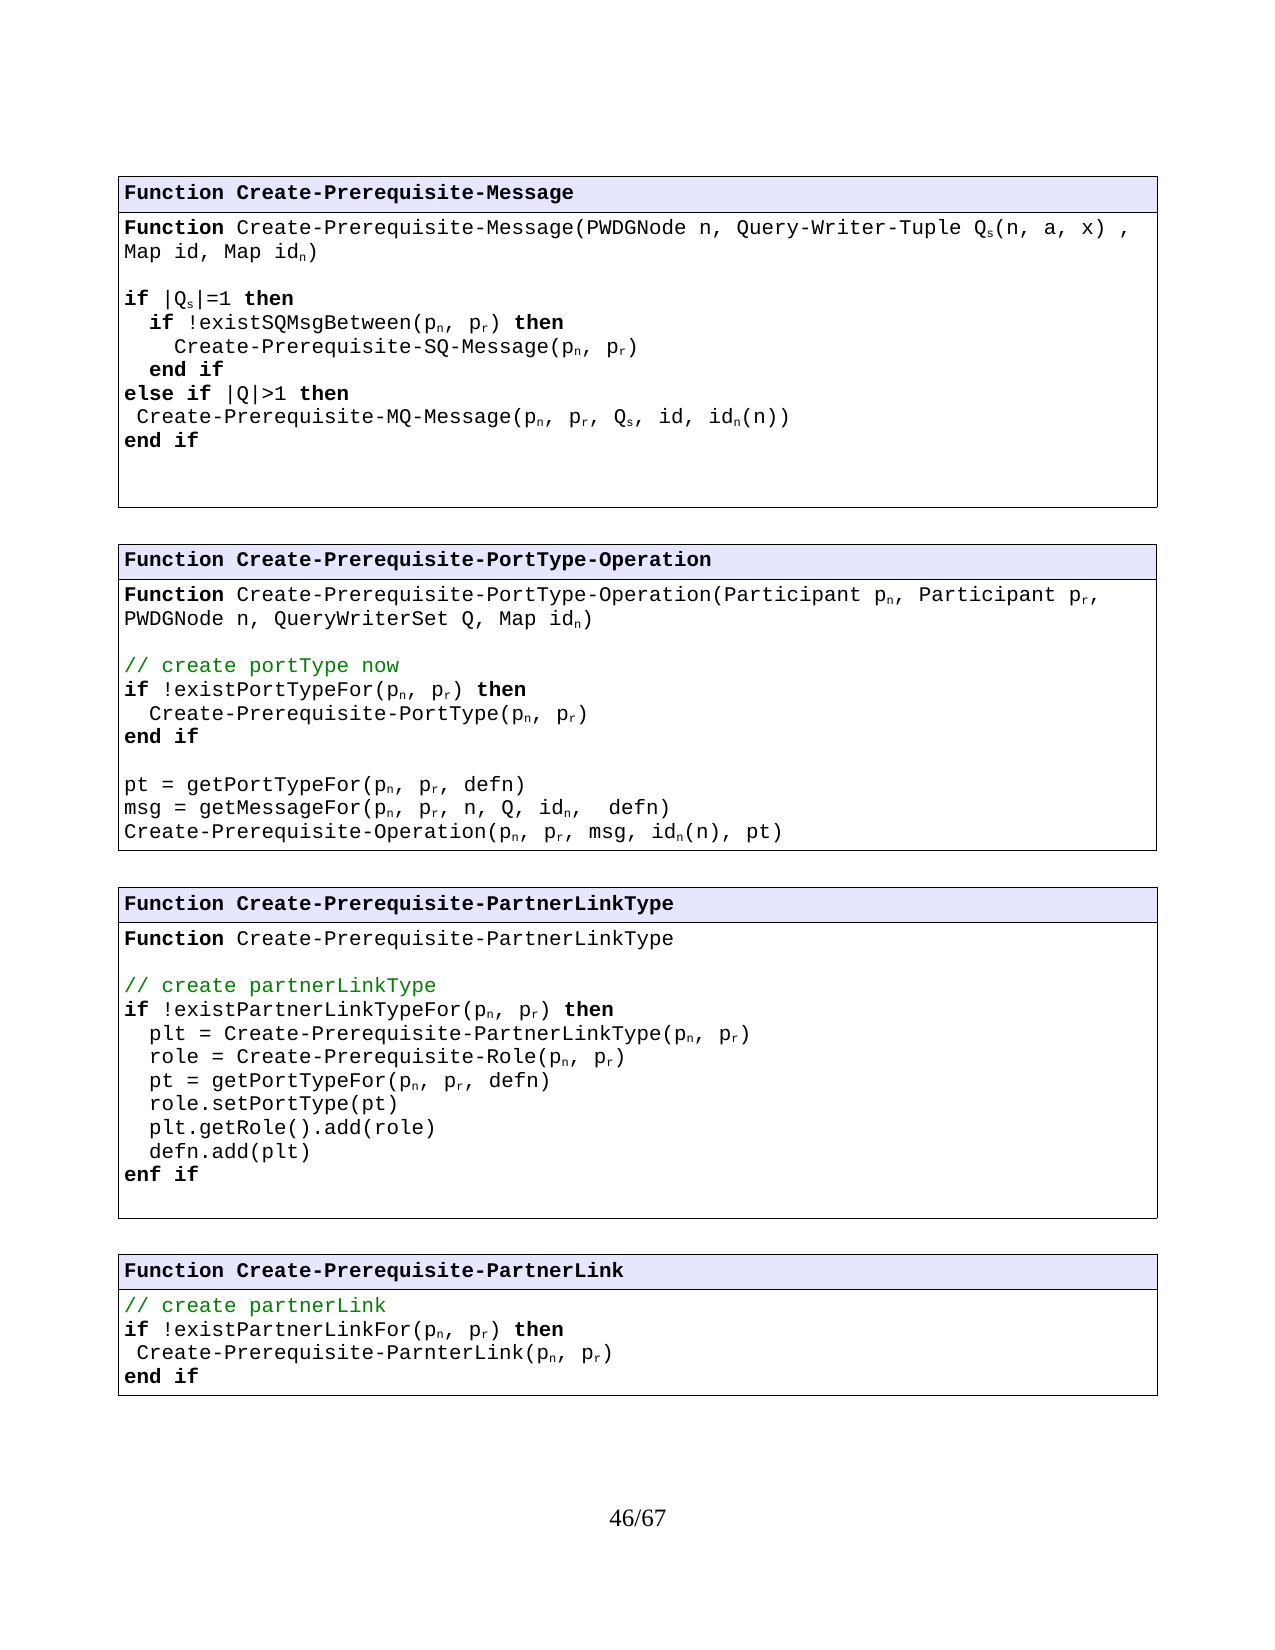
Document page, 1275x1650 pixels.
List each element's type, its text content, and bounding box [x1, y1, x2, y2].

table_cell Function Create-Prerequisite-PortType-Operation(Participant pn, Participant pr, PWDGNode n, QueryWriterSet Q, Map idn) // create portType now if !existPortTypeFor(pn, pr) then Create-Prerequisite-PortType(pn, pr) end if pt = getPortTypeFor(pn, pr, defn) msg = getMessageFor(pn, pr, n, Q, idn, defn) Create-Prerequisite-Operation(pn, pr, msg, idn(n), pt) [119, 580, 1156, 850]
table_header Function Create-Prerequisite-PortType-Operation [119, 545, 1156, 579]
table_header Function Create-Prerequisite-PartnerLink [119, 1255, 1157, 1289]
table_cell // create partnerLink if !existPartnerLinkFor(pn, pr) then Create-Prerequisite-ParnterLink(pn, pr) end if [119, 1290, 1157, 1395]
table_header Function Create-Prerequisite-Message [119, 177, 1157, 212]
table_cell Function Create-Prerequisite-PartnerLinkType // create partnerLinkType if !existPartnerLinkTypeFor(pn, pr) then plt = Create-Prerequisite-PartnerLinkType(pn, pr) role = Create-Prerequisite-Role(pn, pr) pt = getPortTypeFor(pn, pr, defn) role.setPortType(pt) plt.getRole().add(role) defn.add(plt) enf if [119, 923, 1157, 1217]
table_cell Function Create-Prerequisite-Message(PWDGNode n, Query-Writer-Tuple Qs(n, a, x) , Map id, Map idn) if |Qs|=1 then if !existSQMsgBetween(pn, pr) then Create-Prerequisite-SQ-Message(pn, pr) end if else if |Q|>1 then Create-Prerequisite-MQ-Message(pn, pr, Qs, id, idn(n)) end if [119, 213, 1157, 507]
table_header Function Create-Prerequisite-PartnerLinkType [119, 888, 1157, 922]
